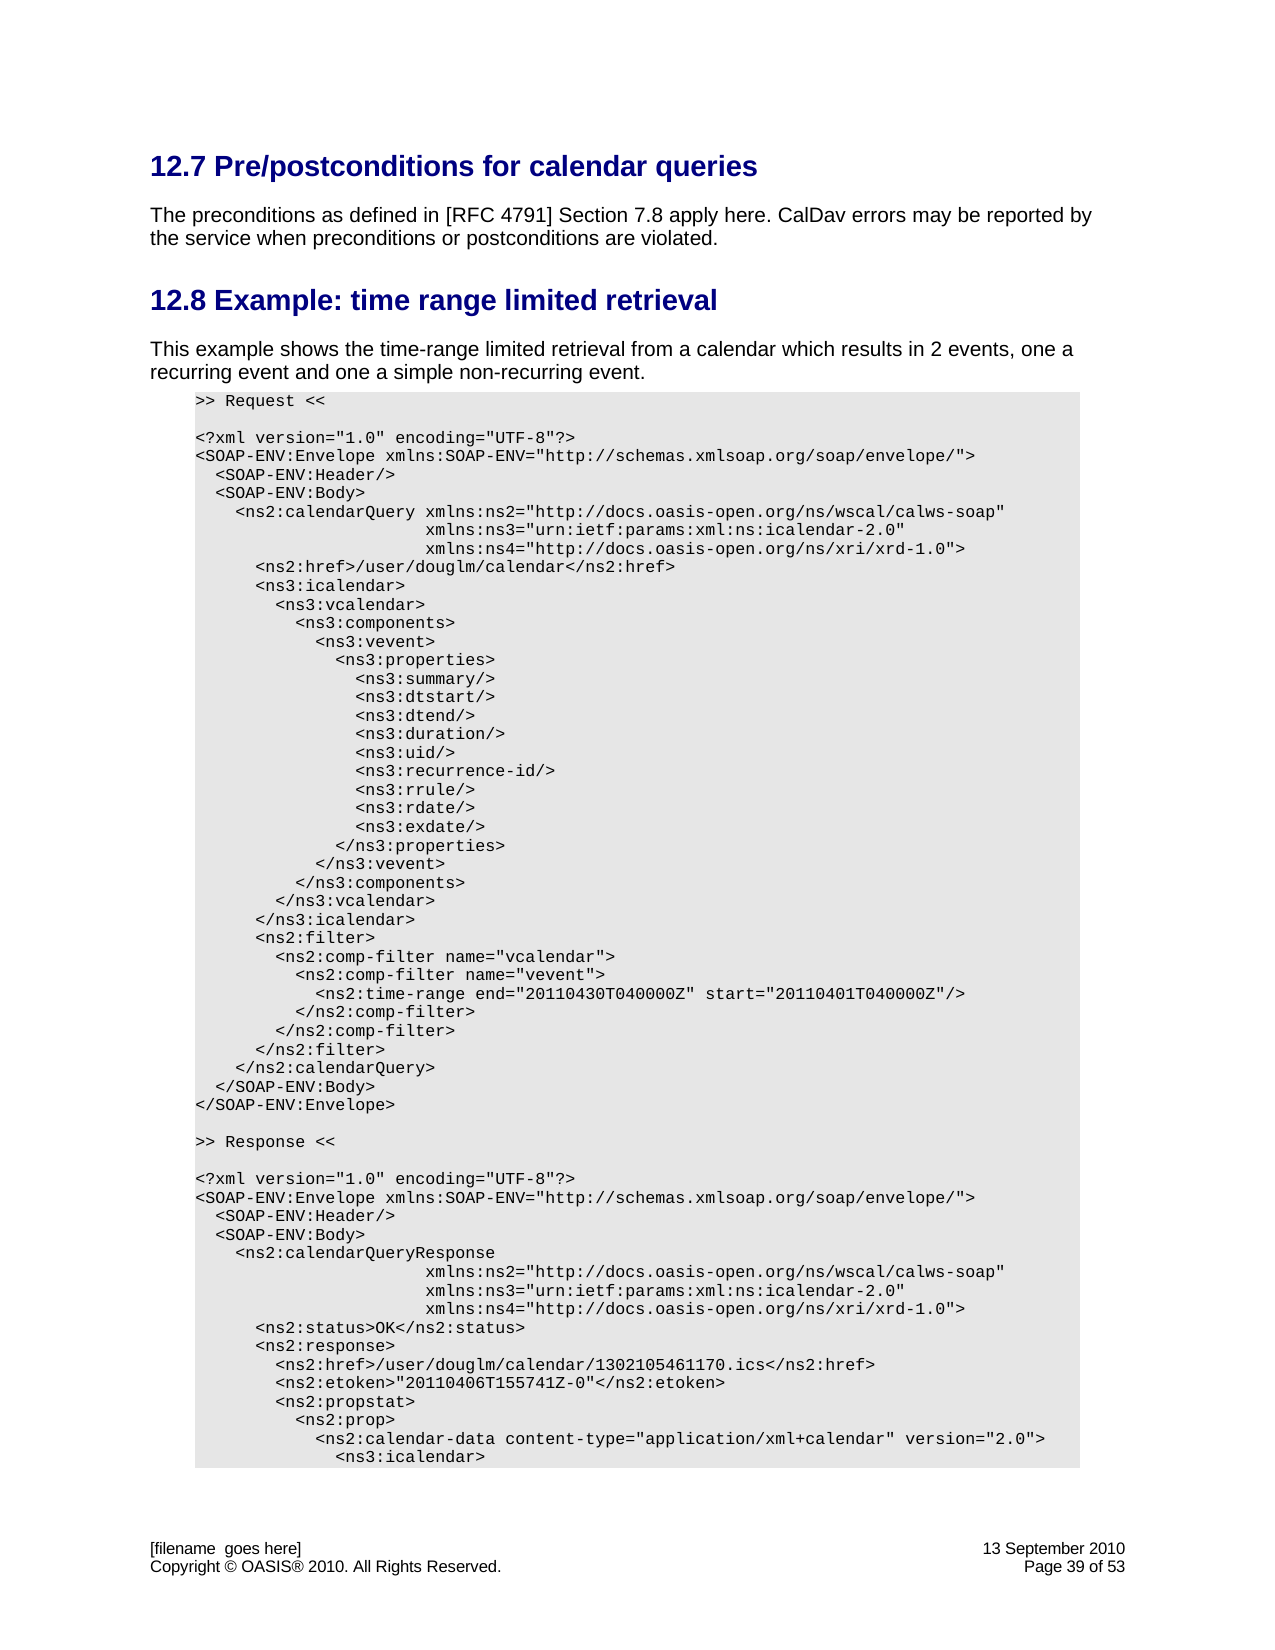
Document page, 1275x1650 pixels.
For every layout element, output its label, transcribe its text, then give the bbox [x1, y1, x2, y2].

text <ns2:etoken>"20110406T155741Z-0"</ns2:etoken> [195, 1375, 1080, 1394]
text <ns3:dtstart/> [195, 689, 1080, 708]
text <ns2:response> [195, 1338, 1080, 1357]
text </ns2:filter> [195, 1041, 1080, 1060]
text <ns3:vcalendar> [195, 596, 1080, 615]
text <?xml version="1.0" encoding="UTF-8"?> [195, 1171, 1080, 1190]
text xmlns:ns4="http://docs.oasis-open.org/ns/xri/xrd-1.0"> [195, 541, 1080, 559]
text >> Response << [195, 1134, 1080, 1153]
text <ns3:components> [195, 615, 1080, 633]
text </ns3:properties> [195, 837, 1080, 856]
text <ns3:vevent> [195, 633, 1080, 652]
text </ns2:comp-filter> [195, 1004, 1080, 1023]
text <ns2:propstat> [195, 1394, 1080, 1412]
text <ns2:time-range end="20110430T040000Z" start="20110401T040000Z"/> [195, 986, 1080, 1004]
text <SOAP-ENV:Header/> [195, 1208, 1080, 1227]
text <ns3:dtend/> [195, 708, 1080, 726]
text <ns2:href>/user/douglm/calendar</ns2:href> [195, 559, 1080, 578]
text <ns3:uid/> [195, 745, 1080, 763]
text The preconditions as defined in [RFC 4791] Section 7.8 apply here. CalDav errors may be reported by the service when preconditions or postconditions are violated. [150, 203, 1125, 250]
text <ns3:icalendar> [195, 1449, 1080, 1468]
text <ns2:prop> [195, 1412, 1080, 1431]
text <SOAP-ENV:Body> [195, 1227, 1080, 1245]
text <SOAP-ENV:Envelope xmlns:SOAP-ENV="http://schemas.xmlsoap.org/soap/envelope/"> [195, 448, 1080, 467]
text <ns3:rdate/> [195, 800, 1080, 819]
text </ns3:vevent> [195, 856, 1080, 874]
text </ns3:components> [195, 874, 1080, 893]
text <ns2:calendar-data content-type="application/xml+calendar" version="2.0"> [195, 1431, 1080, 1449]
text <SOAP-ENV:Body> [195, 485, 1080, 504]
text <ns3:recurrence-id/> [195, 763, 1080, 782]
text </SOAP-ENV:Body> [195, 1078, 1080, 1097]
text <ns3:summary/> [195, 671, 1080, 689]
text xmlns:ns3="urn:ietf:params:xml:ns:icalendar-2.0" [195, 1282, 1080, 1301]
text <ns3:icalendar> [195, 578, 1080, 596]
text <ns2:calendarQueryResponse [195, 1245, 1080, 1264]
text <ns2:comp-filter name="vevent"> [195, 967, 1080, 986]
text <SOAP-ENV:Header/> [195, 467, 1080, 485]
text <ns3:rrule/> [195, 782, 1080, 800]
text <ns2:status>OK</ns2:status> [195, 1319, 1080, 1338]
text xmlns:ns4="http://docs.oasis-open.org/ns/xri/xrd-1.0"> [195, 1301, 1080, 1319]
text <?xml version="1.0" encoding="UTF-8"?> [195, 429, 1080, 448]
text <ns3:properties> [195, 652, 1080, 671]
text xmlns:ns2="http://docs.oasis-open.org/ns/wscal/calws-soap" [195, 1264, 1080, 1282]
text <ns2:comp-filter name="vcalendar"> [195, 949, 1080, 967]
text <ns2:calendarQuery xmlns:ns2="http://docs.oasis-open.org/ns/wscal/calws-soap" [195, 504, 1080, 522]
text </SOAP-ENV:Envelope> [195, 1097, 1080, 1116]
text </ns3:icalendar> [195, 912, 1080, 930]
text </ns2:calendarQuery> [195, 1060, 1080, 1078]
subtitle Example: time range limited retrieval [150, 284, 1125, 316]
text xmlns:ns3="urn:ietf:params:xml:ns:icalendar-2.0" [195, 522, 1080, 541]
text </ns2:comp-filter> [195, 1023, 1080, 1041]
subtitle Pre/postconditions for calendar queries [150, 150, 1125, 182]
text <SOAP-ENV:Envelope xmlns:SOAP-ENV="http://schemas.xmlsoap.org/soap/envelope/"> [195, 1190, 1080, 1208]
text <ns2:href>/user/douglm/calendar/1302105461170.ics</ns2:href> [195, 1357, 1080, 1375]
text <ns2:filter> [195, 930, 1080, 949]
text >> Request << [195, 392, 1080, 411]
text <ns3:duration/> [195, 726, 1080, 745]
text This example shows the time-range limited retrieval from a calendar which results in 2 events, one a recurring event and one a simple non-recurring event. [150, 337, 1125, 384]
text </ns3:vcalendar> [195, 893, 1080, 912]
text <ns3:exdate/> [195, 819, 1080, 837]
